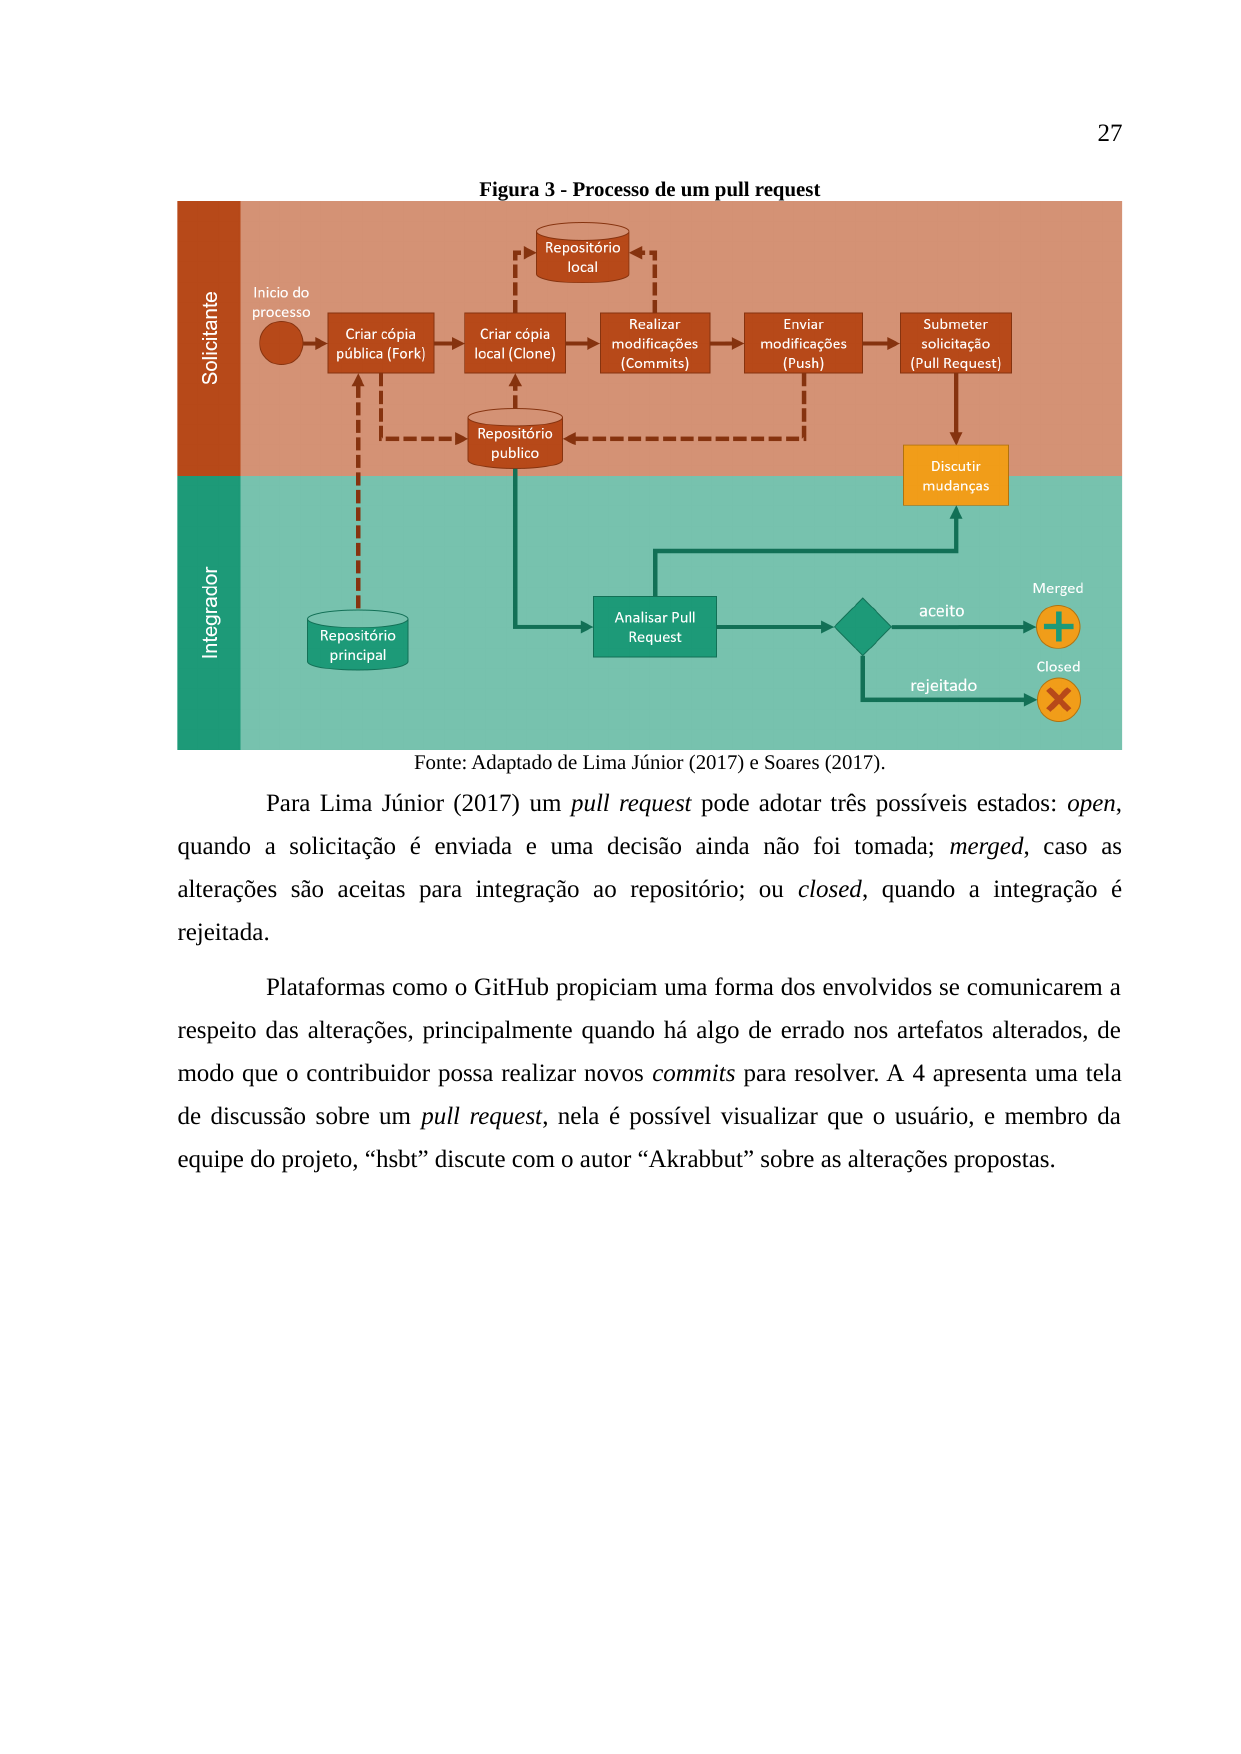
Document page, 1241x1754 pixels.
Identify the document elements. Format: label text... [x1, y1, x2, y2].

text Plataformas como o GitHub propiciam uma forma dos envolvidos se comunicarem a respeito das alterações, principalmente quando há algo de errado nos artefatos alterados, de modo que o contribuidor possa realizar novos commits para resolver. A Figura 4 apresenta uma tela de discussão sobre um pull request, nela é possível visualizar que o usuário, e membro da equipe do projeto, “hsbt” discute com o autor “Akrabbut” sobre as alterações propostas. [177, 972, 1122, 1173]
picture [177, 201, 1123, 750]
text Fonte: Adaptado de Lima Júnior (2017) e Soares (2017). [177, 750, 1122, 774]
text Figura 3 - Processo de um pull request [177, 177, 1122, 201]
text Para Lima Júnior (2017) um pull request pode adotar três possíveis estados: open, quando a solicitação é enviada e uma decisão ainda não foi tomada; merged, caso as alterações são aceitas para integração ao repositório; ou closed, quando a integração é rejeitada. [177, 774, 1122, 946]
